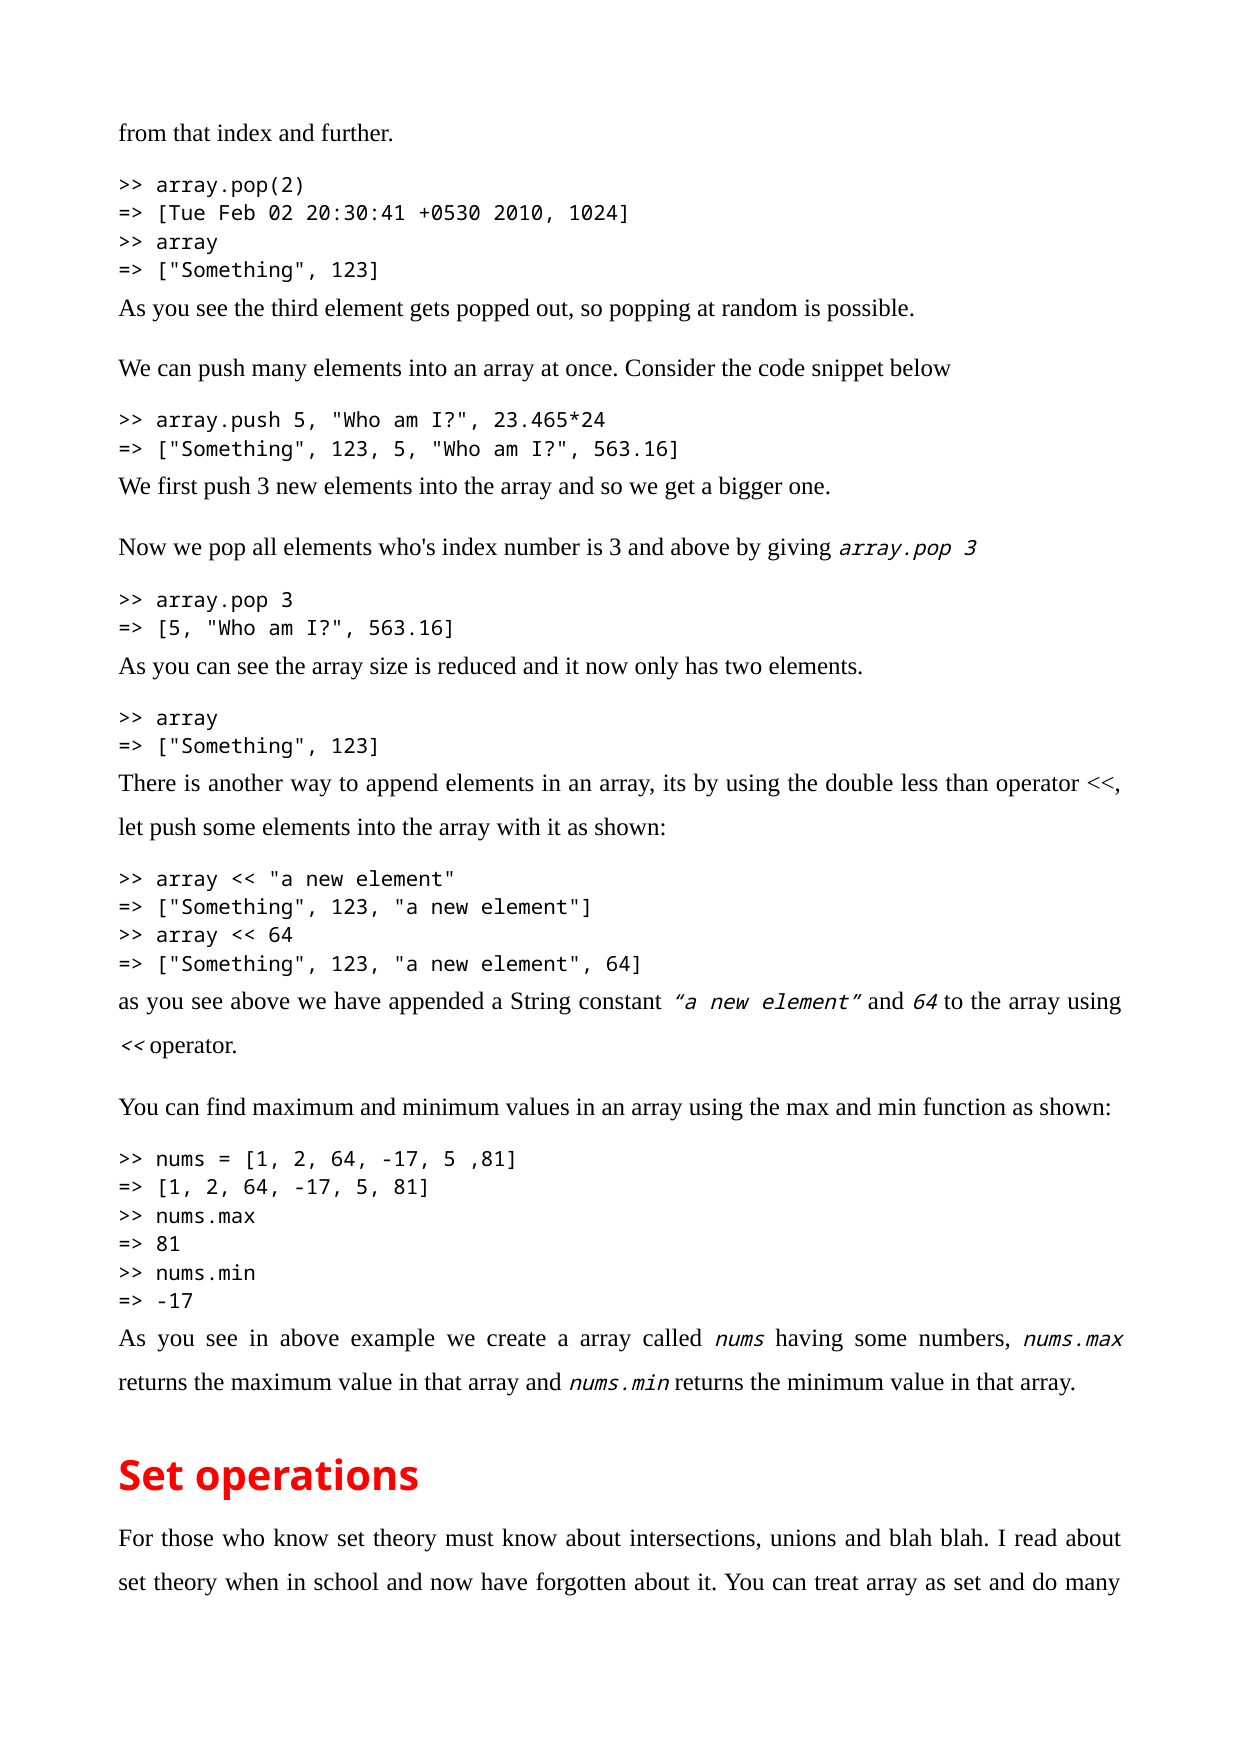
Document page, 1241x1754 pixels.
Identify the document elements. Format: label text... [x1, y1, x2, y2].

text For those who know set theory must know about intersections, unions and blah blah. I read about set theory when in school and now have forgotten about it. You can treat array as set and do many [118, 1523, 1122, 1595]
text => ["Something", 123, "a new element"] [118, 892, 1122, 921]
text => [1, 2, 64, -17, 5, 81] [118, 1172, 1122, 1201]
text >> array.push 5, "Who am I?", 23.465*24 [118, 406, 1122, 434]
text => ["Something", 123, "a new element", 64] [118, 949, 1122, 977]
text >> array [118, 703, 1122, 731]
text from that index and further. [118, 118, 1122, 147]
text >> nums.max [118, 1201, 1122, 1229]
text => [5, "Who am I?", 563.16] [118, 613, 1122, 642]
text You can find maximum and minimum values in an array using the max and min function as shown: [118, 1092, 1122, 1121]
text Now we pop all elements who's index number is 3 and above by giving array.pop 3 [118, 532, 1122, 562]
text => ["Something", 123, 5, "Who am I?", 563.16] [118, 434, 1122, 462]
subtitle Set operations [118, 1445, 1122, 1502]
text => [Tue Feb 02 20:30:41 +0530 2010, 1024] [118, 198, 1122, 227]
text We can push many elements into an array at once. Consider the code snippet below [118, 353, 1122, 382]
text >> array.pop(2) [118, 170, 1122, 198]
text As you see in above example we create a array called nums having some numbers, nums.max returns the maximum value in that array and nums.min returns the minimum value in that array. [118, 1323, 1122, 1397]
text >> nums = [1, 2, 64, -17, 5 ,81] [118, 1144, 1122, 1172]
text >> nums.min [118, 1258, 1122, 1286]
text As you can see the array size is reduced and it now only has two elements. [118, 651, 1122, 679]
text >> array.pop 3 [118, 585, 1122, 613]
text => 81 [118, 1229, 1122, 1258]
text >> array << "a new element" [118, 864, 1122, 892]
text => ["Something", 123] [118, 731, 1122, 760]
text >> array << 64 [118, 921, 1122, 949]
text => -17 [118, 1286, 1122, 1314]
text There is another way to append elements in an array, its by using the double less than operator <<, let push some elements into the array with it as shown: [118, 768, 1122, 840]
text => ["Something", 123] [118, 255, 1122, 284]
text We first push 3 new elements into the array and so we get a bigger one. [118, 471, 1122, 500]
text As you see the third element gets popped out, so popping at random is possible. [118, 293, 1122, 321]
text as you see above we have appended a String constant “a new element” and 64 to the array using << operator. [118, 986, 1122, 1059]
text >> array [118, 227, 1122, 255]
